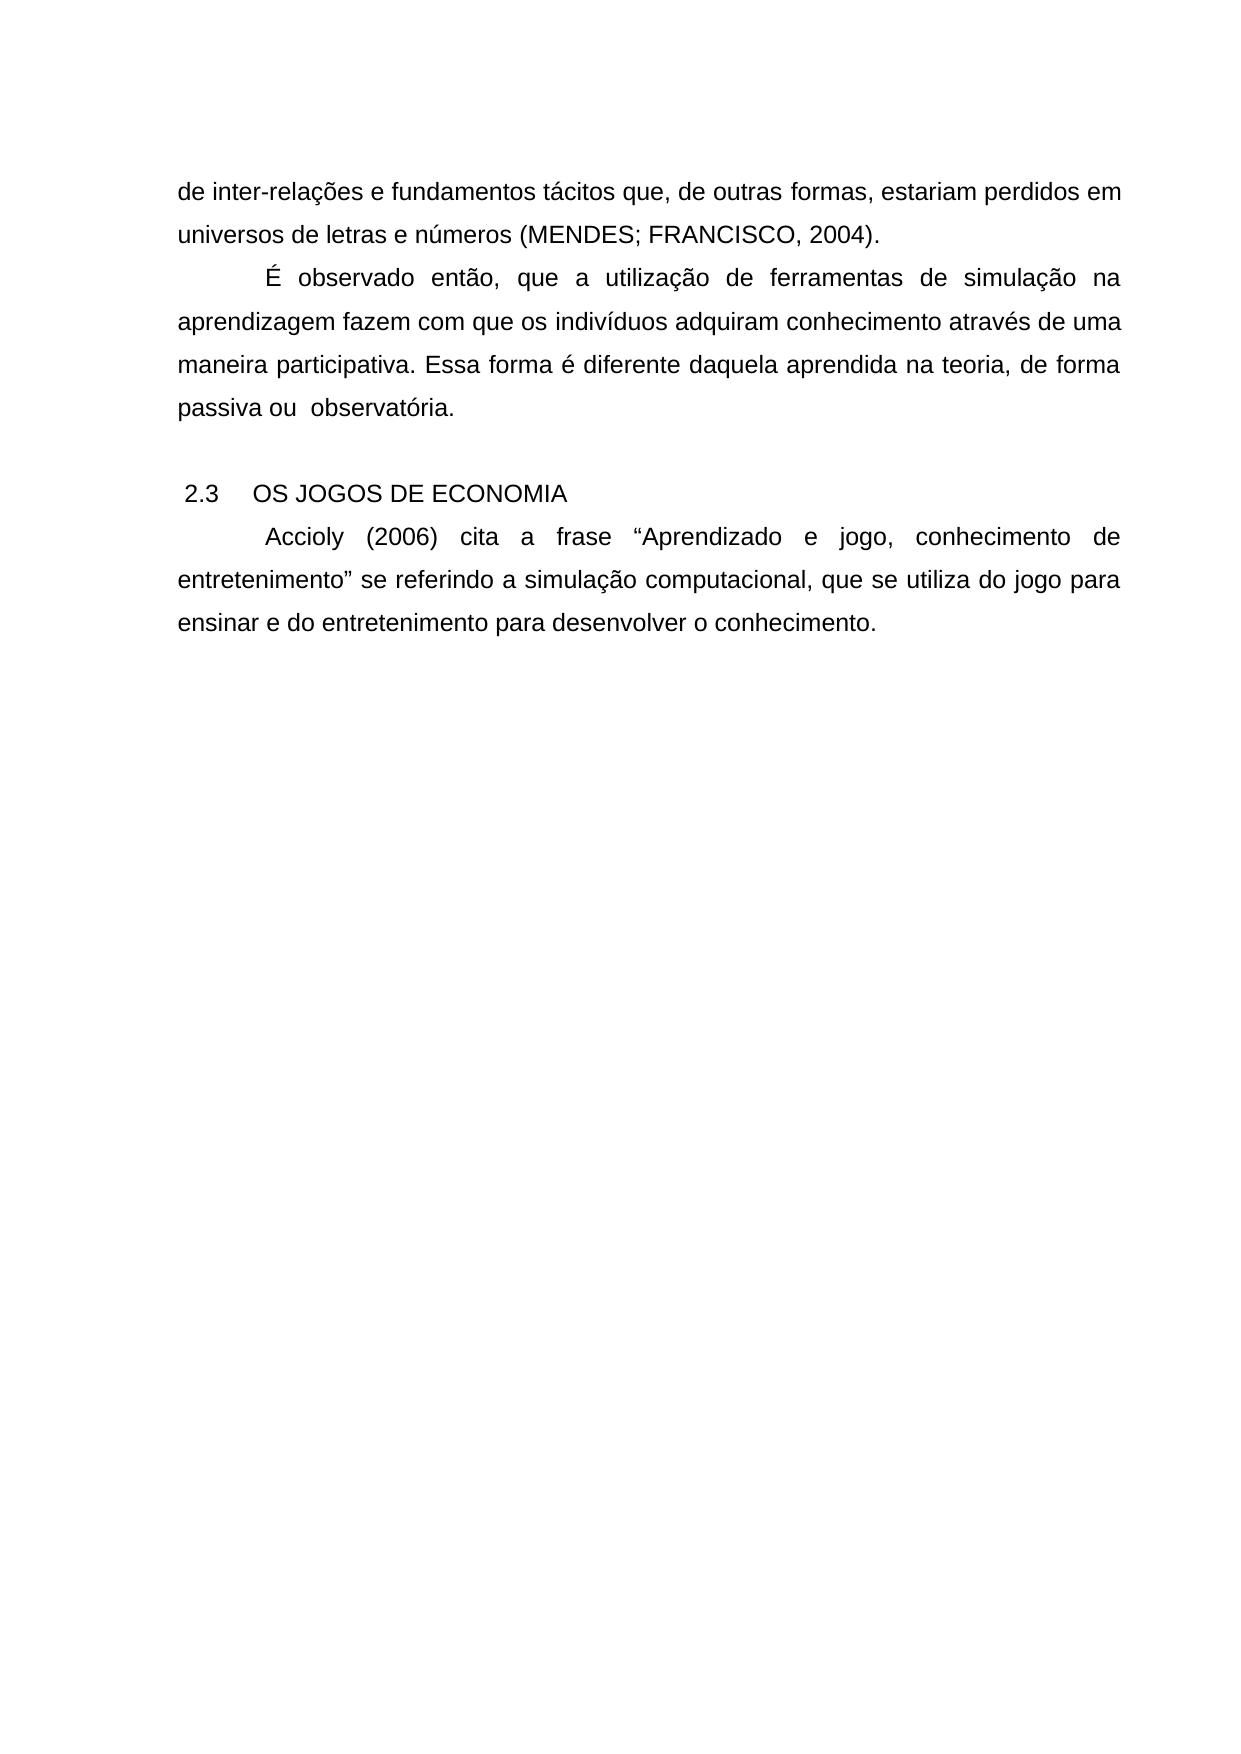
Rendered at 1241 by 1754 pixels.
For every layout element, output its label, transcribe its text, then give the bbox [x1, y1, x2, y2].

text Accioly (2006) cita a frase “Aprendizado e jogo, conhecimento de entretenimento” se referindo a simulação computacional, que se utiliza do jogo para ensinar e do entretenimento para desenvolver o conhecimento. [177, 522, 1122, 637]
subtitle Os Jogos de Economia [177, 479, 1122, 508]
text É observado então, que a utilização de ferramentas de simulação na aprendizagem fazem com que os indivíduos adquiram conhecimento através de uma maneira participativa. Essa forma é diferente daquela aprendida na teoria, de forma passiva ou observatória. [177, 263, 1122, 422]
text de inter-relações e fundamentos tácitos que, de outras formas, estariam perdidos em universos de letras e números (MENDES; FRANCISCO, 2004). [177, 177, 1122, 249]
